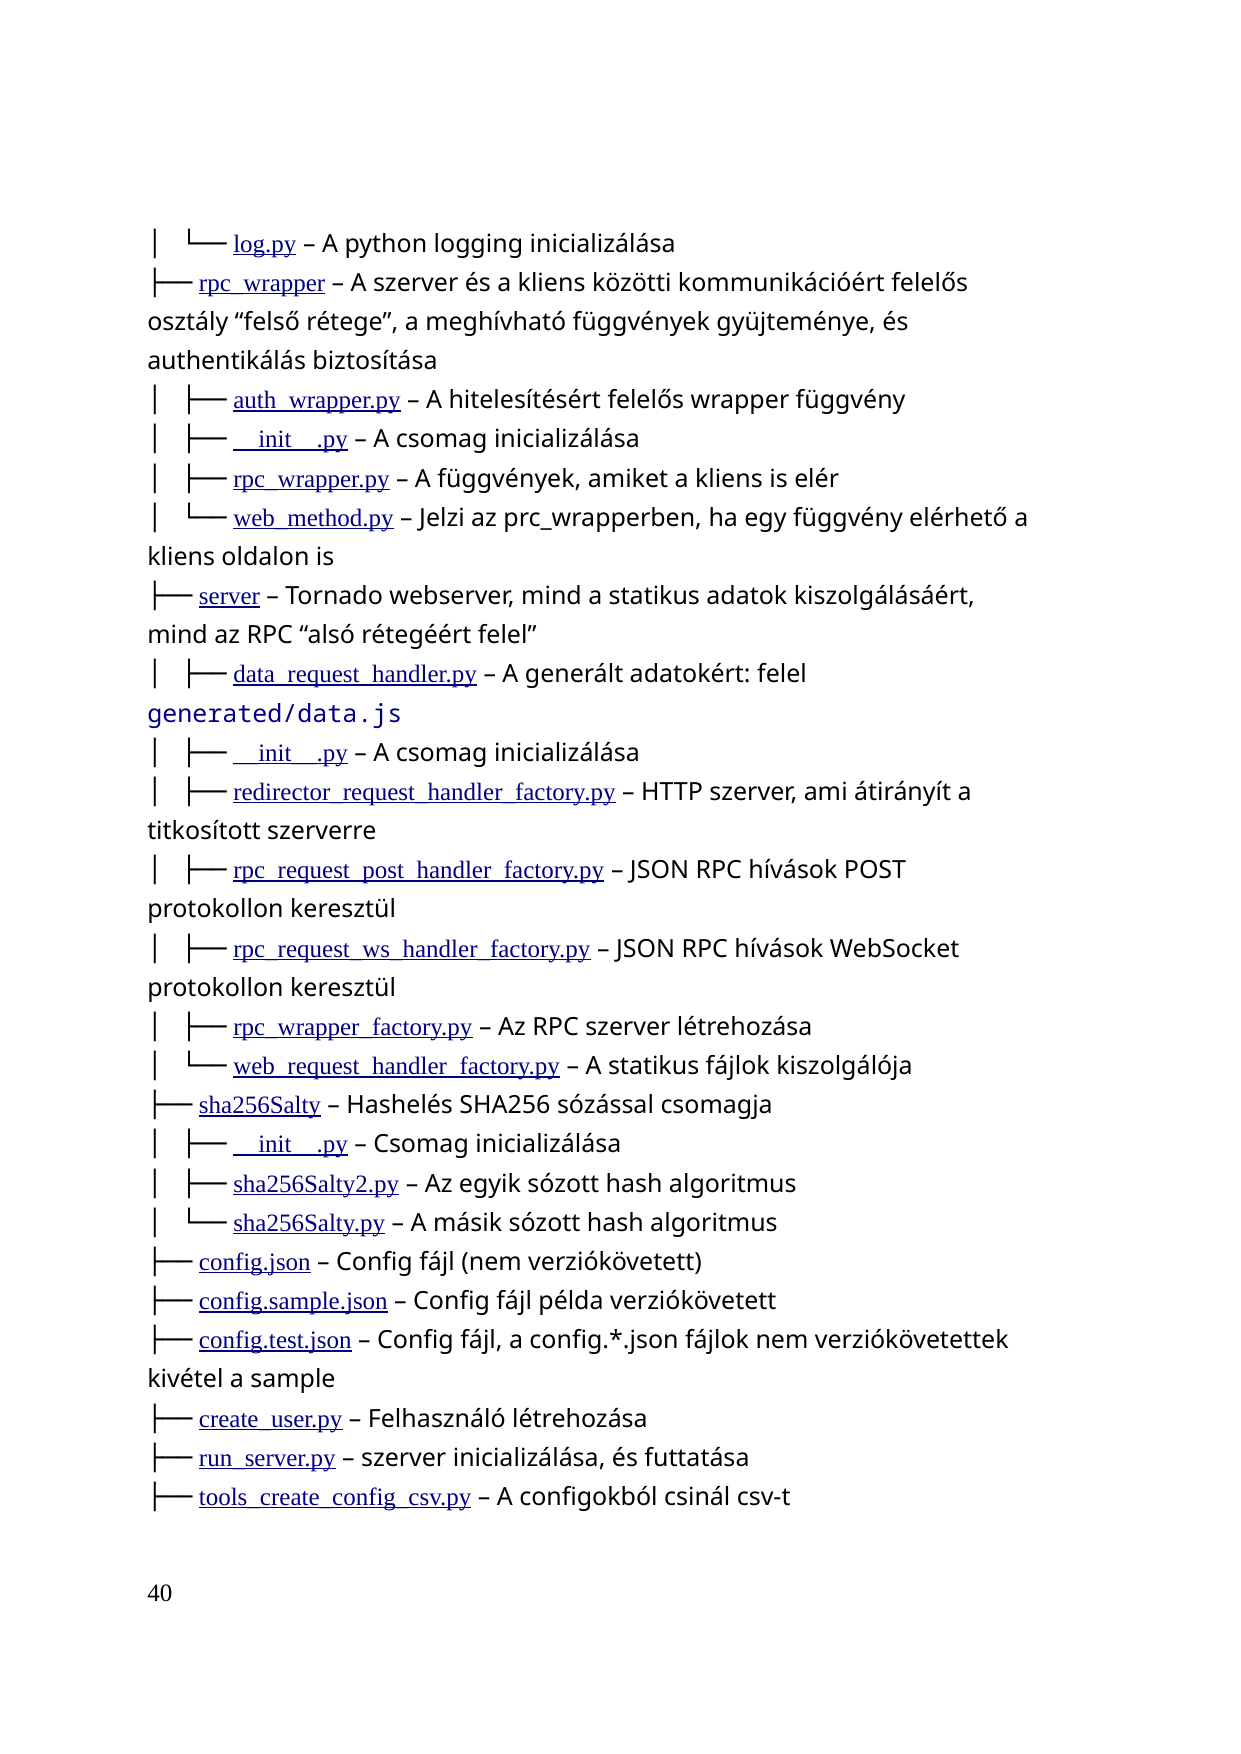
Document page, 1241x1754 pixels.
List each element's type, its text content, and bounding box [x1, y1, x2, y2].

text │ └── log.py – A python logging inicializálása ├── rpc_wrapper – A szerver és a kliens közötti kommunikációért felelős osztály “felső rétege”, a meghívható függvények gyüjteménye, és authentikálás biztosítása │ ├── auth_wrapper.py – A hitelesítésért felelős wrapper függvény │ ├── __init__.py – A csomag inicializálása │ ├── rpc_wrapper.py – A függvények, amiket a kliens is elér │ └── web_method.py – Jelzi az prc_wrapperben, ha egy függvény elérhető a kliens oldalon is ├── server – Tornado webserver, mind a statikus adatok kiszolgálásáért, mind az RPC “alsó rétegéért felel” │ ├── data_request_handler.py – A generált adatokért: felel generated/data.js │ ├── __init__.py – A csomag inicializálása │ ├── redirector_request_handler_factory.py – HTTP szerver, ami átirányít a titkosított szerverre │ ├── rpc_request_post_handler_factory.py – JSON RPC hívások POST protokollon keresztül │ ├── rpc_request_ws_handler_factory.py – JSON RPC hívások WebSocket protokollon keresztül │ ├── rpc_wrapper_factory.py – Az RPC szerver létrehozása │ └── web_request_handler_factory.py – A statikus fájlok kiszolgálója ├── sha256Salty – Hashelés SHA256 sózással csomagja │ ├── __init__.py – Csomag inicializálása │ ├── sha256Salty2.py – Az egyik sózott hash algoritmus │ └── sha256Salty.py – A másik sózott hash algoritmus ├── config.json – Config fájl (nem verziókövetett) ├── config.sample.json – Config fájl példa verziókövetett ├── config.test.json – Config fájl, a config.*.json fájlok nem verziókövetettek kivétel a sample ├── create_user.py – Felhasználó létrehozása ├── run_server.py – szerver inicializálása, és futtatása ├── tools_create_config_csv.py – A configokból csinál csv-t [147, 225, 1033, 1513]
